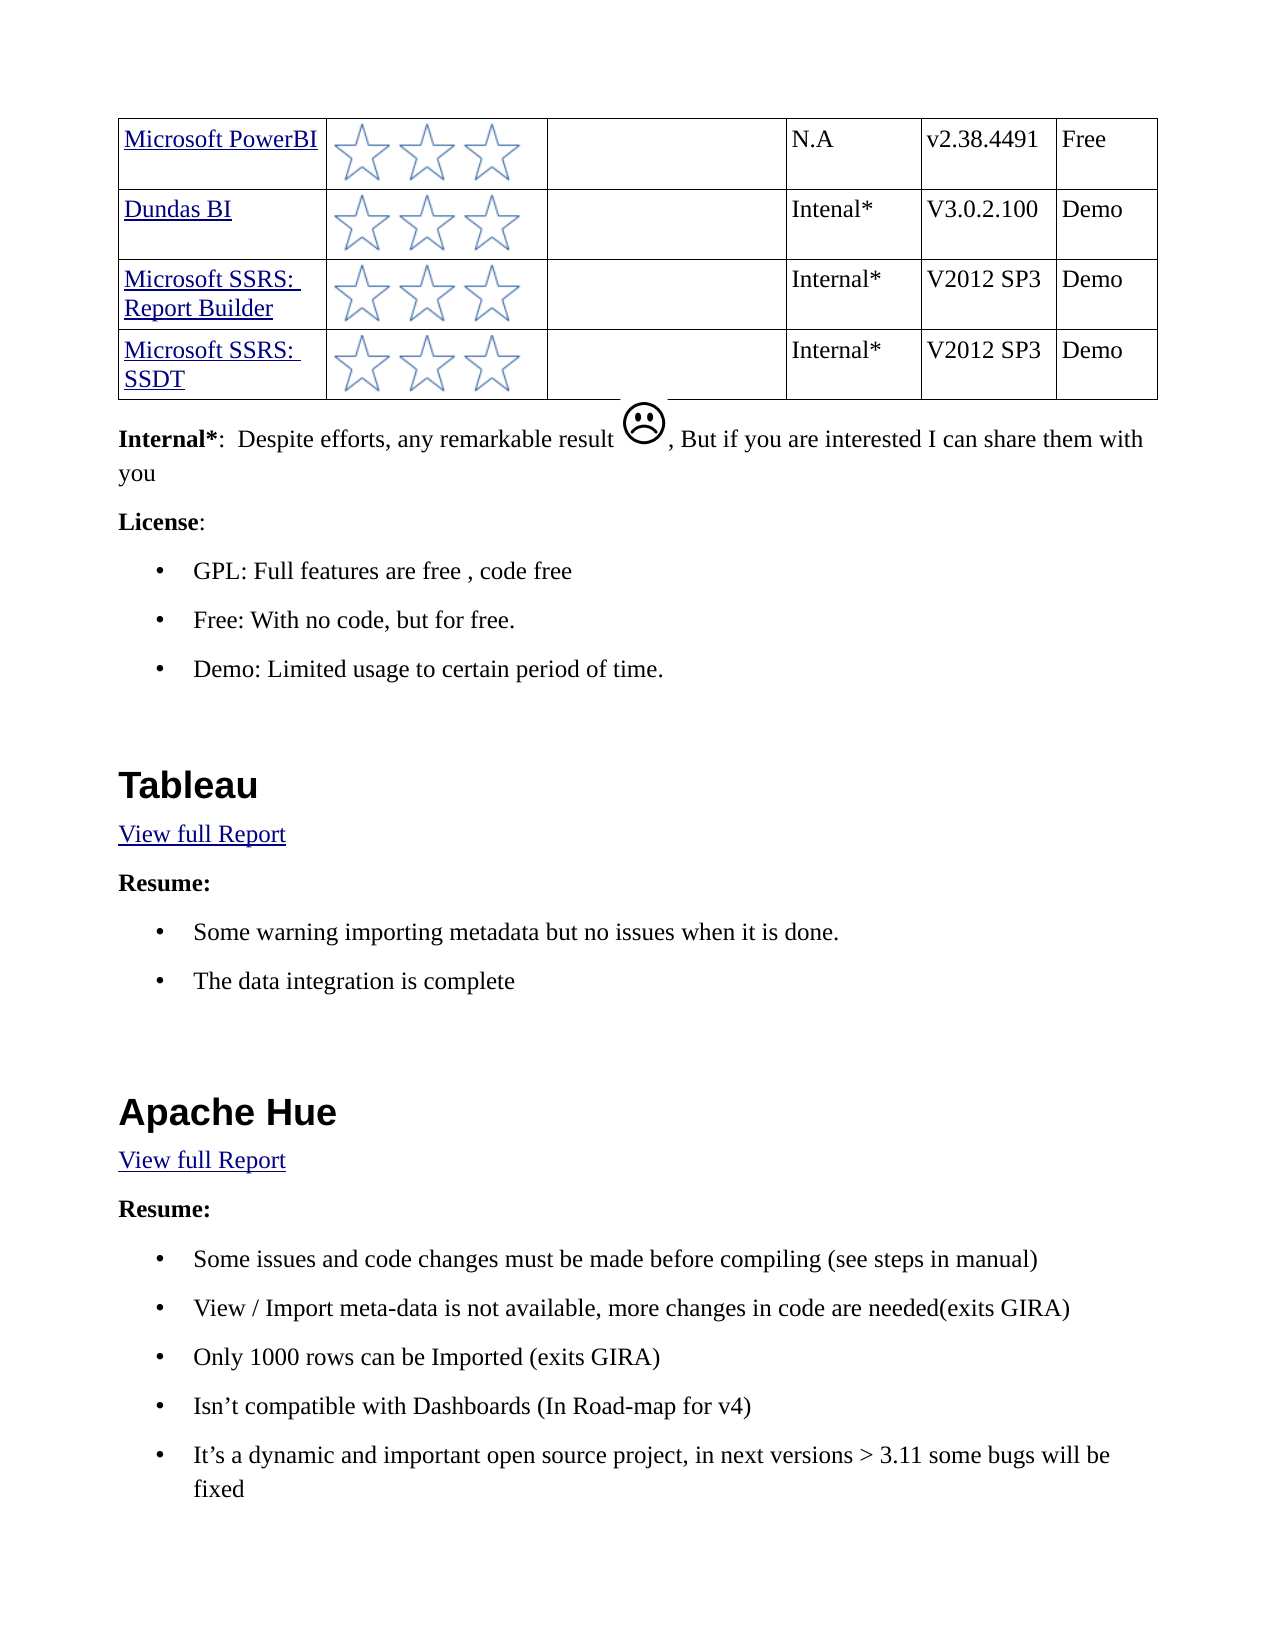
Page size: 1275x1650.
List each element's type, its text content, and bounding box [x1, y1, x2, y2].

table_cell [327, 330, 547, 399]
list It’s a dynamic and important open source project, in next versions > 3.11 some bugs will be fixed [156, 1440, 1157, 1503]
table_cell V2012 SP3 [922, 330, 1056, 399]
text View full Report [118, 819, 1157, 848]
picture [331, 335, 528, 394]
table_cell Microsoft PowerBI [119, 119, 326, 188]
table_cell [548, 330, 786, 399]
table_cell Intenal* [787, 190, 921, 259]
text Resume: [118, 1194, 1157, 1223]
table_cell [327, 190, 547, 259]
table_cell v2.38.4491 [922, 119, 1056, 188]
table_cell V3.0.2.100 [922, 190, 1056, 259]
picture [620, 399, 668, 447]
list Some issues and code changes must be made before compiling (see steps in manual) [156, 1244, 1157, 1272]
list Only 1000 rows can be Imported (exits GIRA) [156, 1342, 1157, 1371]
table_cell [548, 190, 786, 259]
picture [331, 264, 528, 324]
table_cell Internal* [787, 260, 921, 329]
picture [331, 194, 528, 253]
table_cell Demo [1057, 190, 1157, 259]
table_cell Microsoft SSRS: SSDT [119, 330, 326, 399]
text Internal*: Despite efforts, any remarkable result , But if you are interested I can share them with you [118, 400, 1157, 487]
list Isn’t compatible with Dashboards (In Road-map for v4) [156, 1391, 1157, 1419]
list Some warning importing metadata but no issues when it is done. [156, 917, 1157, 946]
subtitle Apache Hue [118, 1089, 1157, 1133]
table_cell Microsoft SSRS: Report Builder [119, 260, 326, 329]
text View full Report [118, 1146, 1157, 1174]
table_cell [327, 260, 547, 329]
table_cell Free [1057, 119, 1157, 188]
list GPL: Full features are free , code free [156, 556, 1157, 585]
table_cell N.A [787, 119, 921, 188]
list Demo: Limited usage to certain period of time. [156, 654, 1157, 718]
list Free: With no code, but for free. [156, 605, 1157, 634]
table_cell Internal* [787, 330, 921, 399]
text License: [118, 507, 1157, 536]
table_cell Demo [1057, 330, 1157, 399]
list View / Import meta-data is not available, more changes in code are needed(exits GIRA) [156, 1293, 1157, 1321]
text Resume: [118, 868, 1157, 897]
table_cell V2012 SP3 [922, 260, 1056, 329]
table_cell [327, 119, 547, 188]
table_cell [548, 119, 786, 188]
table_cell Dundas BI [119, 190, 326, 259]
table_cell Demo [1057, 260, 1157, 329]
picture [331, 123, 528, 183]
table_cell [548, 260, 786, 329]
subtitle Tableau [118, 763, 1157, 807]
